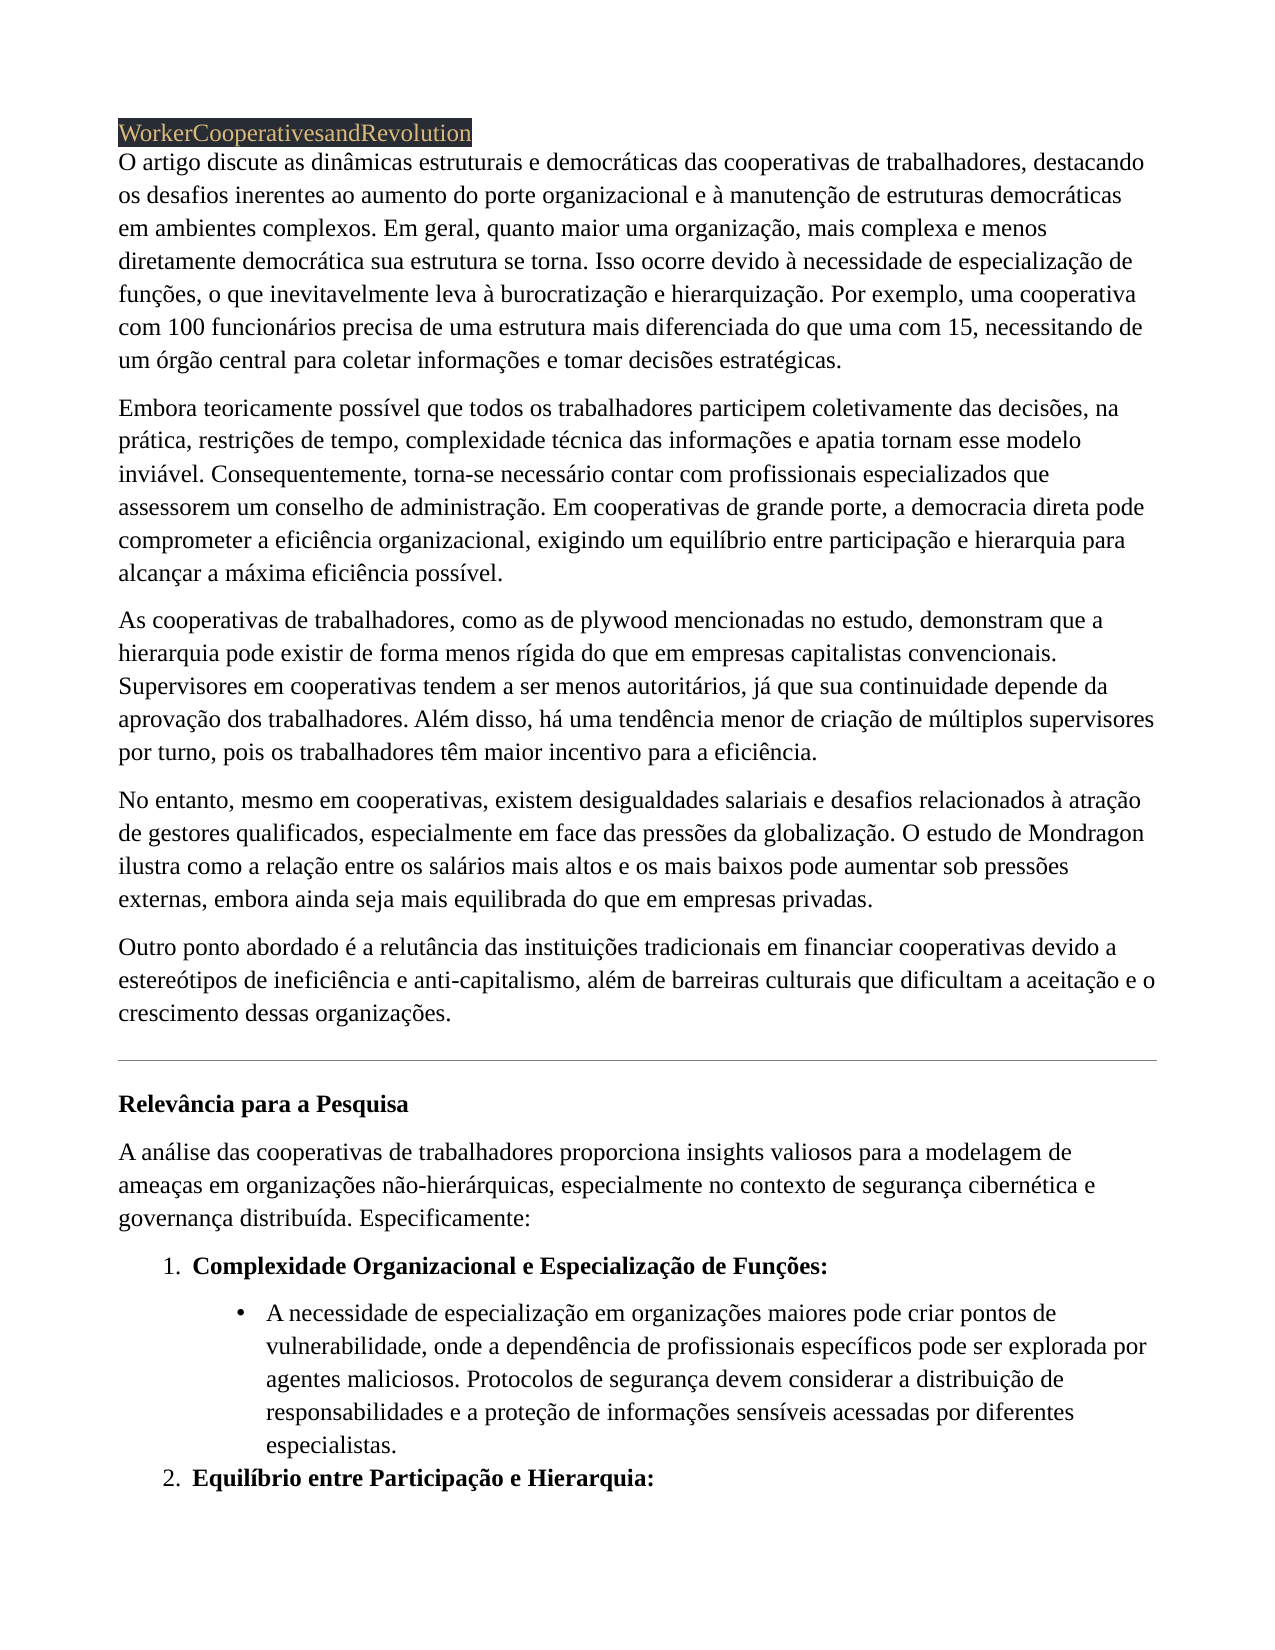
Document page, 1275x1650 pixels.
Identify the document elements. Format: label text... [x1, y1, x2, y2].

text WorkerCooperativesandRevolution [118, 118, 1157, 147]
text As cooperativas de trabalhadores, como as de plywood mencionadas no estudo, demonstram que a hierarquia pode existir de forma menos rígida do que em empresas capitalistas convencionais. Supervisores em cooperativas tendem a ser menos autoritários, já que sua continuidade depende da aprovação dos trabalhadores. Além disso, há uma tendência menor de criação de múltiplos supervisores por turno, pois os trabalhadores têm maior incentivo para a eficiência. [118, 605, 1157, 766]
list A necessidade de especialização em organizações maiores pode criar pontos de vulnerabilidade, onde a dependência de profissionais específicos pode ser explorada por agentes maliciosos. Protocolos de segurança devem considerar a distribuição de responsabilidades e a proteção de informações sensíveis acessadas por diferentes especialistas. [236, 1298, 1157, 1459]
list Equilíbrio entre Participação e Hierarquia: [162, 1463, 1157, 1492]
text A análise das cooperativas de trabalhadores proporciona insights valiosos para a modelagem de ameaças em organizações não-hierárquicas, especialmente no contexto de segurança cibernética e governança distribuída. Especificamente: [118, 1137, 1157, 1232]
text Relevância para a Pesquisa [118, 1089, 1157, 1118]
text No entanto, mesmo em cooperativas, existem desigualdades salariais e desafios relacionados à atração de gestores qualificados, especialmente em face das pressões da globalização. O estudo de Mondragon ilustra como a relação entre os salários mais altos e os mais baixos pode aumentar sob pressões externas, embora ainda seja mais equilibrada do que em empresas privadas. [118, 785, 1157, 913]
text Embora teoricamente possível que todos os trabalhadores participem coletivamente das decisões, na prática, restrições de tempo, complexidade técnica das informações e apatia tornam esse modelo inviável. Consequentemente, torna-se necessário contar com profissionais especializados que assessorem um conselho de administração. Em cooperativas de grande porte, a democracia direta pode comprometer a eficiência organizacional, exigindo um equilíbrio entre participação e hierarquia para alcançar a máxima eficiência possível. [118, 393, 1157, 586]
list Complexidade Organizacional e Especialização de Funções: [162, 1251, 1157, 1279]
text Outro ponto abordado é a relutância das instituições tradicionais em financiar cooperativas devido a estereótipos de ineficiência e anti-capitalismo, além de barreiras culturais que dificultam a aceitação e o crescimento dessas organizações. [118, 932, 1157, 1026]
text O artigo discute as dinâmicas estruturais e democráticas das cooperativas de trabalhadores, destacando os desafios inerentes ao aumento do porte organizacional e à manutenção de estruturas democráticas em ambientes complexos. Em geral, quanto maior uma organização, mais complexa e menos diretamente democrática sua estrutura se torna. Isso ocorre devido à necessidade de especialização de funções, o que inevitavelmente leva à burocratização e hierarquização. Por exemplo, uma cooperativa com 100 funcionários precisa de uma estrutura mais diferenciada do que uma com 15, necessitando de um órgão central para coletar informações e tomar decisões estratégicas. [118, 147, 1157, 374]
